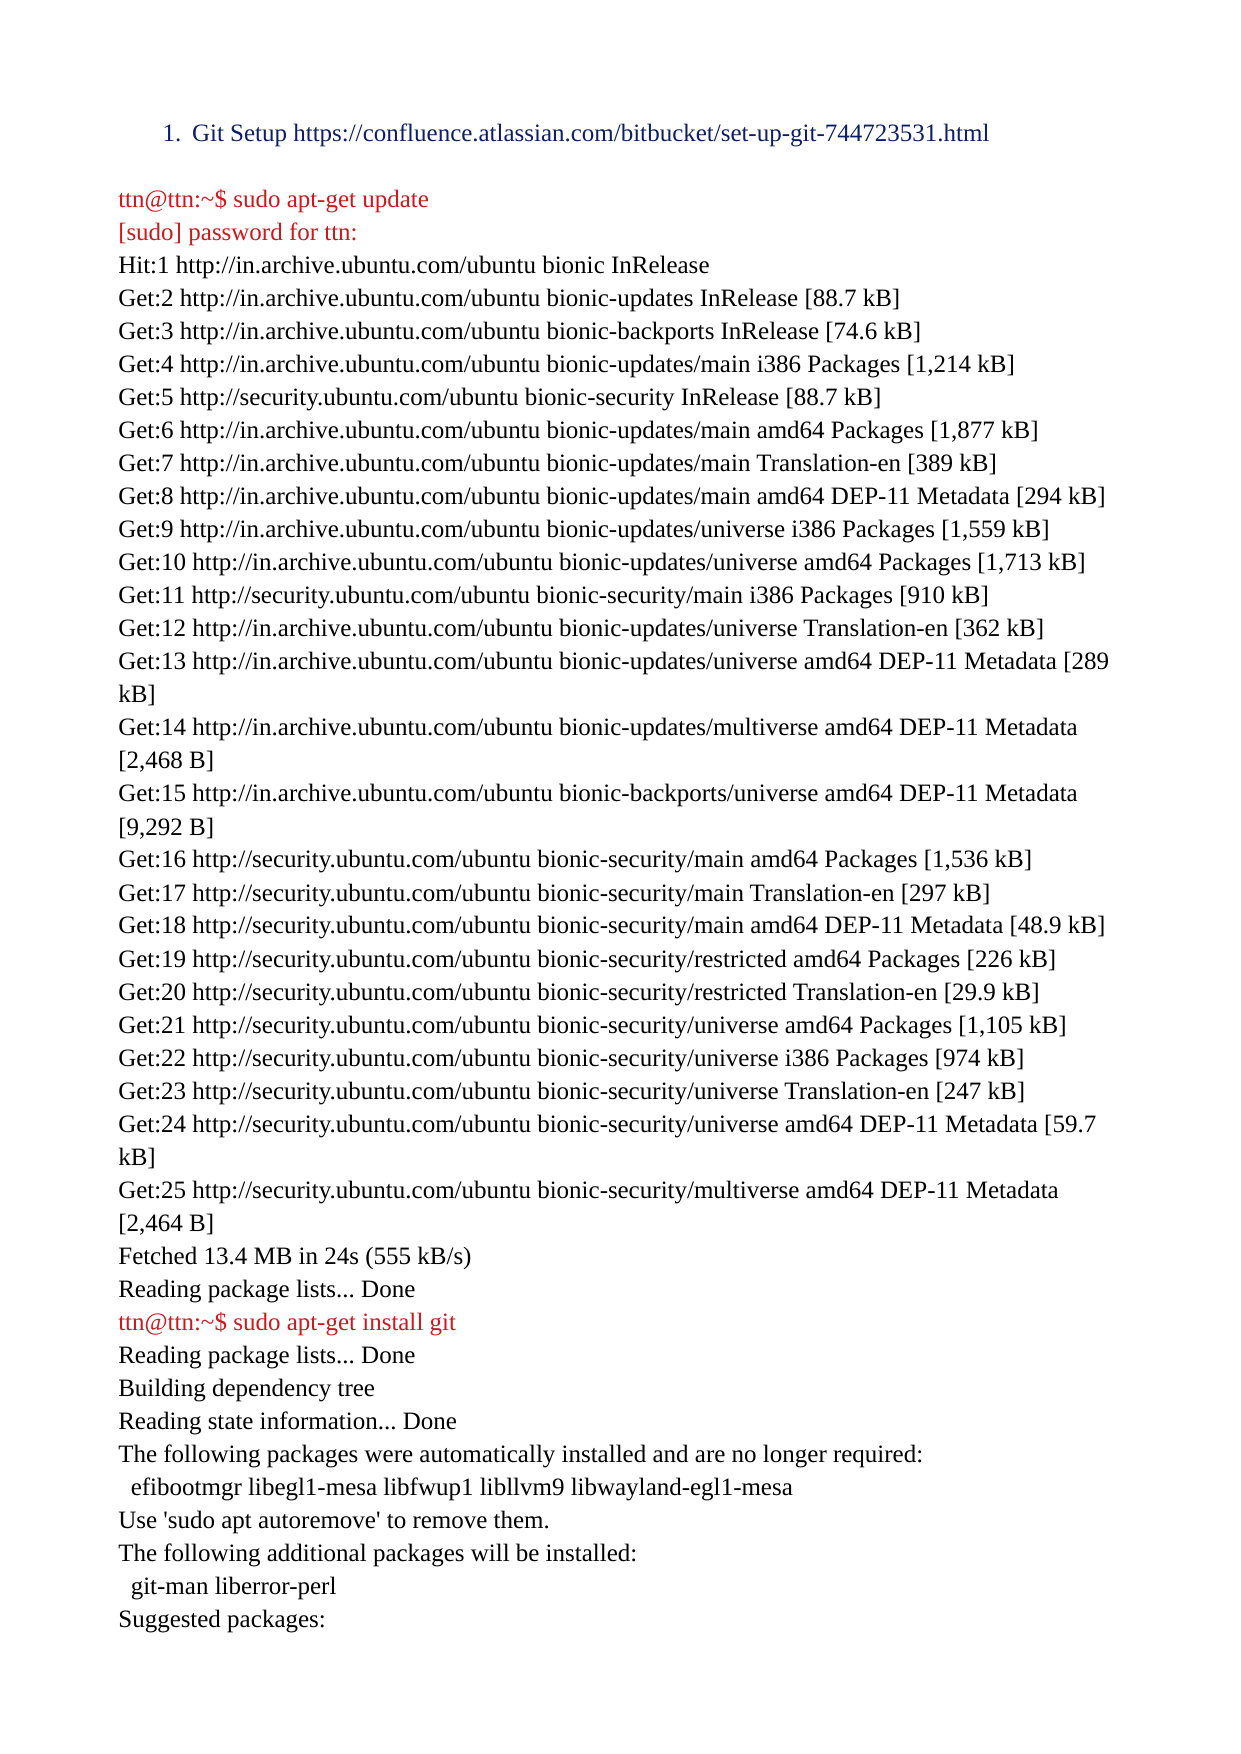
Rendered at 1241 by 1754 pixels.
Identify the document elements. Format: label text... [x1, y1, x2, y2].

text Get:24 http://security.ubuntu.com/ubuntu bionic-security/universe amd64 DEP-11 Metadata [59.7 kB] [118, 1109, 1122, 1171]
text Get:25 http://security.ubuntu.com/ubuntu bionic-security/multiverse amd64 DEP-11 Metadata [2,464 B] [118, 1175, 1122, 1237]
text Get:4 http://in.archive.ubuntu.com/ubuntu bionic-updates/main i386 Packages [1,214 kB] [118, 349, 1122, 378]
text Reading package lists... Done [118, 1274, 1122, 1303]
text Get:10 http://in.archive.ubuntu.com/ubuntu bionic-updates/universe amd64 Packages [1,713 kB] [118, 547, 1122, 576]
text Reading state information... Done [118, 1406, 1122, 1435]
text Get:14 http://in.archive.ubuntu.com/ubuntu bionic-updates/multiverse amd64 DEP-11 Metadata [2,468 B] [118, 712, 1122, 774]
text efibootmgr libegl1-mesa libfwup1 libllvm9 libwayland-egl1-mesa [118, 1472, 1122, 1501]
text Use 'sudo apt autoremove' to remove them. [118, 1505, 1122, 1534]
text Get:5 http://security.ubuntu.com/ubuntu bionic-security InRelease [88.7 kB] [118, 382, 1122, 411]
text Hit:1 http://in.archive.ubuntu.com/ubuntu bionic InRelease [118, 250, 1122, 279]
text Suggested packages: [118, 1604, 1122, 1633]
text Get:6 http://in.archive.ubuntu.com/ubuntu bionic-updates/main amd64 Packages [1,877 kB] [118, 415, 1122, 444]
text Building dependency tree [118, 1373, 1122, 1402]
text Fetched 13.4 MB in 24s (555 kB/s) [118, 1241, 1122, 1269]
text Get:22 http://security.ubuntu.com/ubuntu bionic-security/universe i386 Packages [974 kB] [118, 1043, 1122, 1071]
text [sudo] password for ttn: [118, 217, 1122, 246]
text Get:19 http://security.ubuntu.com/ubuntu bionic-security/restricted amd64 Packages [226 kB] [118, 944, 1122, 972]
text ttn@ttn:~$ sudo apt-get install git [118, 1307, 1122, 1336]
text Get:20 http://security.ubuntu.com/ubuntu bionic-security/restricted Translation-en [29.9 kB] [118, 977, 1122, 1005]
text Get:11 http://security.ubuntu.com/ubuntu bionic-security/main i386 Packages [910 kB] [118, 580, 1122, 609]
text The following packages were automatically installed and are no longer required: [118, 1439, 1122, 1468]
text Get:18 http://security.ubuntu.com/ubuntu bionic-security/main amd64 DEP-11 Metadata [48.9 kB] [118, 911, 1122, 939]
text The following additional packages will be installed: [118, 1538, 1122, 1567]
text git-man liberror-perl [118, 1571, 1122, 1600]
text Get:15 http://in.archive.ubuntu.com/ubuntu bionic-backports/universe amd64 DEP-11 Metadata [9,292 B] [118, 778, 1122, 840]
text Get:13 http://in.archive.ubuntu.com/ubuntu bionic-updates/universe amd64 DEP-11 Metadata [289 kB] [118, 646, 1122, 708]
text Get:23 http://security.ubuntu.com/ubuntu bionic-security/universe Translation-en [247 kB] [118, 1076, 1122, 1104]
text Get:12 http://in.archive.ubuntu.com/ubuntu bionic-updates/universe Translation-en [362 kB] [118, 613, 1122, 642]
text Get:3 http://in.archive.ubuntu.com/ubuntu bionic-backports InRelease [74.6 kB] [118, 316, 1122, 345]
list Git Setup https://confluence.atlassian.com/bitbucket/set-up-git-744723531.html [162, 118, 1122, 147]
text Reading package lists... Done [118, 1340, 1122, 1369]
text ttn@ttn:~$ sudo apt-get update [118, 184, 1122, 213]
text Get:9 http://in.archive.ubuntu.com/ubuntu bionic-updates/universe i386 Packages [1,559 kB] [118, 514, 1122, 543]
text Get:2 http://in.archive.ubuntu.com/ubuntu bionic-updates InRelease [88.7 kB] [118, 283, 1122, 312]
text Get:7 http://in.archive.ubuntu.com/ubuntu bionic-updates/main Translation-en [389 kB] [118, 448, 1122, 477]
text Get:21 http://security.ubuntu.com/ubuntu bionic-security/universe amd64 Packages [1,105 kB] [118, 1010, 1122, 1038]
text Get:17 http://security.ubuntu.com/ubuntu bionic-security/main Translation-en [297 kB] [118, 878, 1122, 906]
text Get:8 http://in.archive.ubuntu.com/ubuntu bionic-updates/main amd64 DEP-11 Metadata [294 kB] [118, 481, 1122, 510]
text Get:16 http://security.ubuntu.com/ubuntu bionic-security/main amd64 Packages [1,536 kB] [118, 844, 1122, 873]
